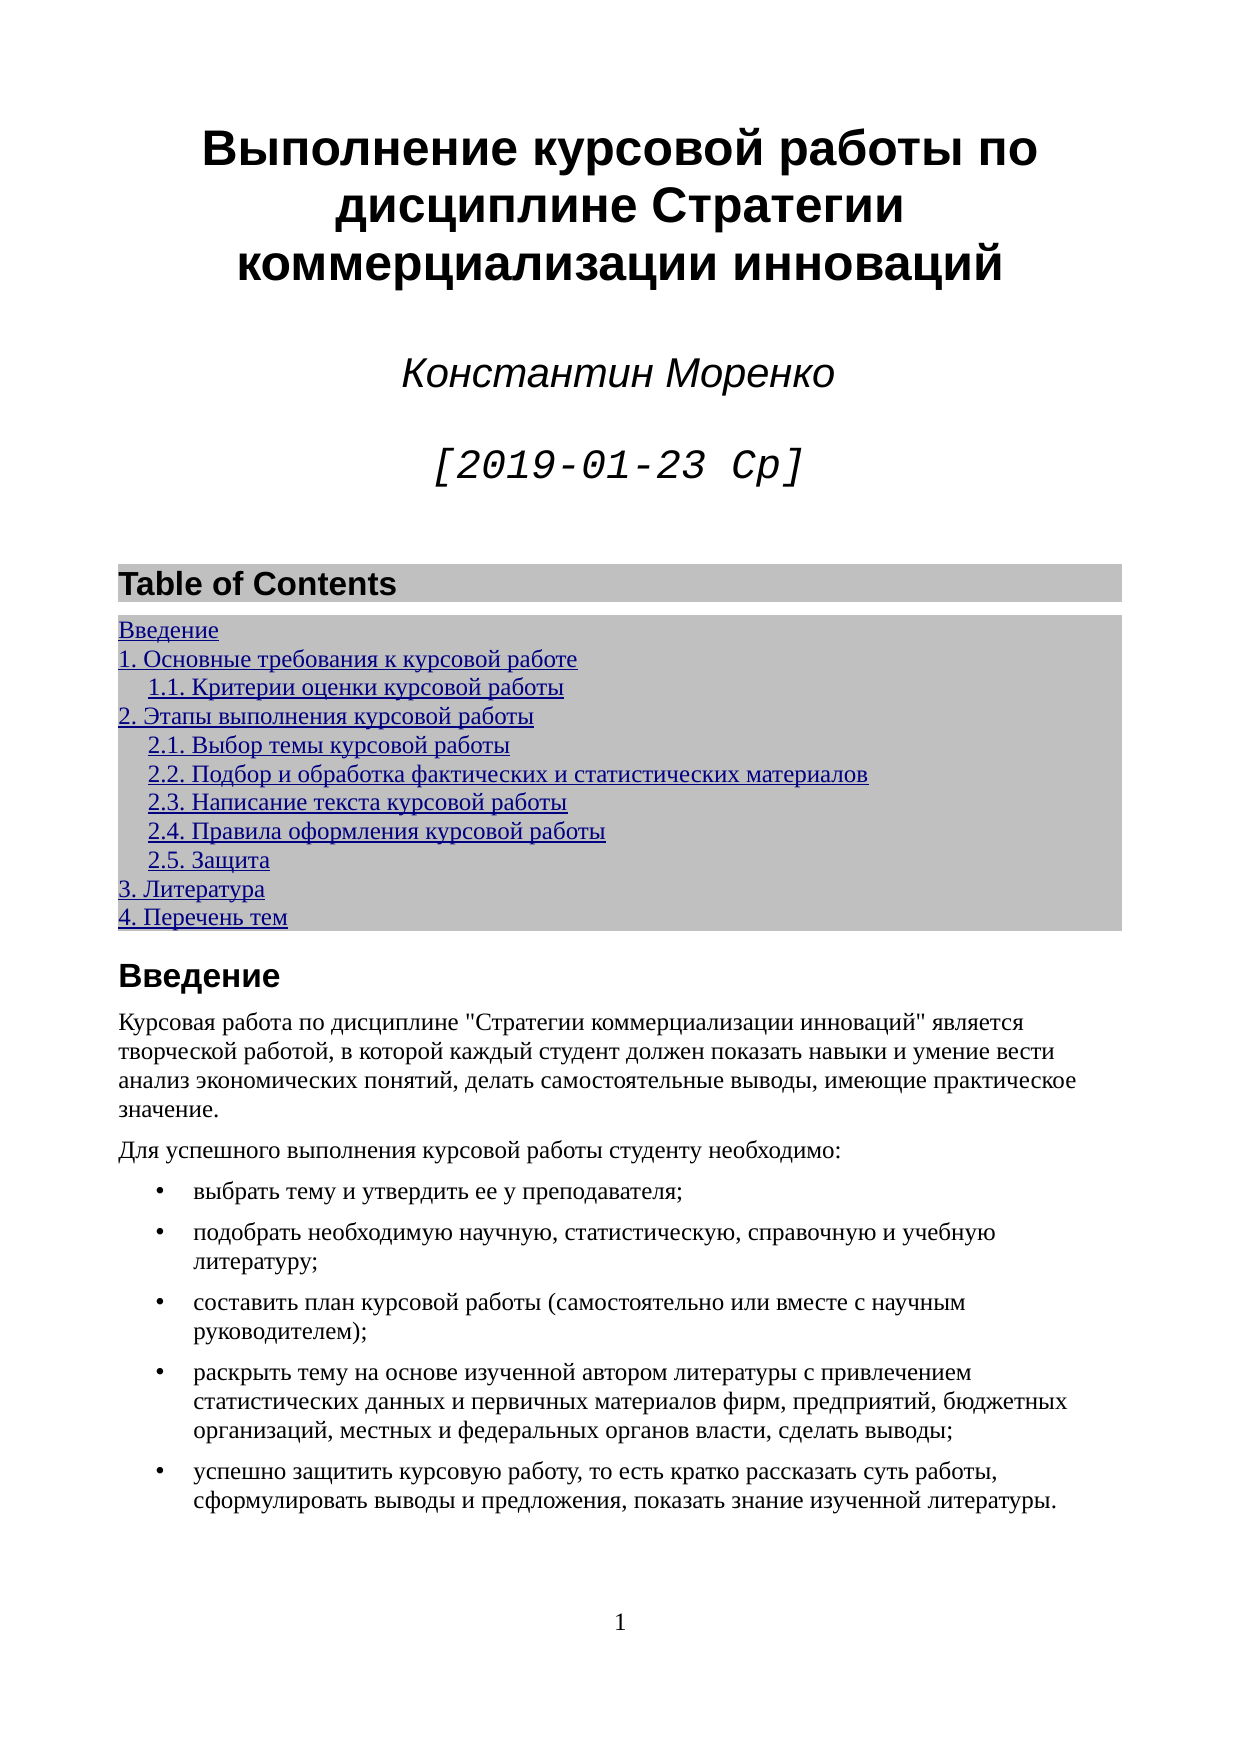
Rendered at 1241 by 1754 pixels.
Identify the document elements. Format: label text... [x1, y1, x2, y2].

text 2.3. Написание текста курсовой работы [148, 787, 1122, 816]
text 1. Основные требования к курсовой работе [118, 644, 1122, 672]
text 4. Перечень тем [118, 902, 1122, 931]
subtitle [2019-01-23 Ср] [118, 444, 1122, 491]
list раскрыть тему на основе изученной автором литературы с привлечением статистических данных и первичных материалов фирм, предприятий, бюджетных организаций, местных и федеральных органов власти, сделать выводы; [156, 1357, 1122, 1444]
text 3. Литература [118, 874, 1122, 902]
subtitle Table of Contents [118, 564, 1122, 602]
text 2.4. Правила оформления курсовой работы [148, 816, 1122, 845]
text Для успешного выполнения курсовой работы студенту необходимо: [118, 1135, 1122, 1164]
text Курсовая работа по дисциплине "Стратегии коммерциализации инноваций" является творческой работой, в которой каждый студент должен показать навыки и умение вести анализ экономических понятий, делать самостоятельные выводы, имеющие практическое значение. [118, 1007, 1122, 1122]
text 2. Этапы выполнения курсовой работы [118, 701, 1122, 730]
title Выполнение курсовой работы по дисциплине Стратегии коммерциализации инноваций [118, 118, 1122, 291]
subtitle Введение [118, 956, 1122, 995]
text Введение [118, 615, 1122, 644]
text 2.2. Подбор и обработка фактических и статистических материалов [148, 759, 1122, 787]
list составить план курсовой работы (самостоятельно или вместе с научным руководителем); [156, 1287, 1122, 1345]
text 1.1. Критерии оценки курсовой работы [148, 672, 1122, 701]
text 2.1. Выбор темы курсовой работы [148, 730, 1122, 759]
list выбрать тему и утвердить ее у преподавателя; [156, 1176, 1122, 1205]
list успешно защитить курсовую работу, то есть кратко рассказать суть работы, сформулировать выводы и предложения, показать знание изученной литературы. [156, 1456, 1122, 1514]
subtitle Константин Моренко [118, 348, 1122, 396]
list подобрать необходимую научную, статистическую, справочную и учебную литературу; [156, 1217, 1122, 1275]
text 2.5. Защита [148, 845, 1122, 874]
